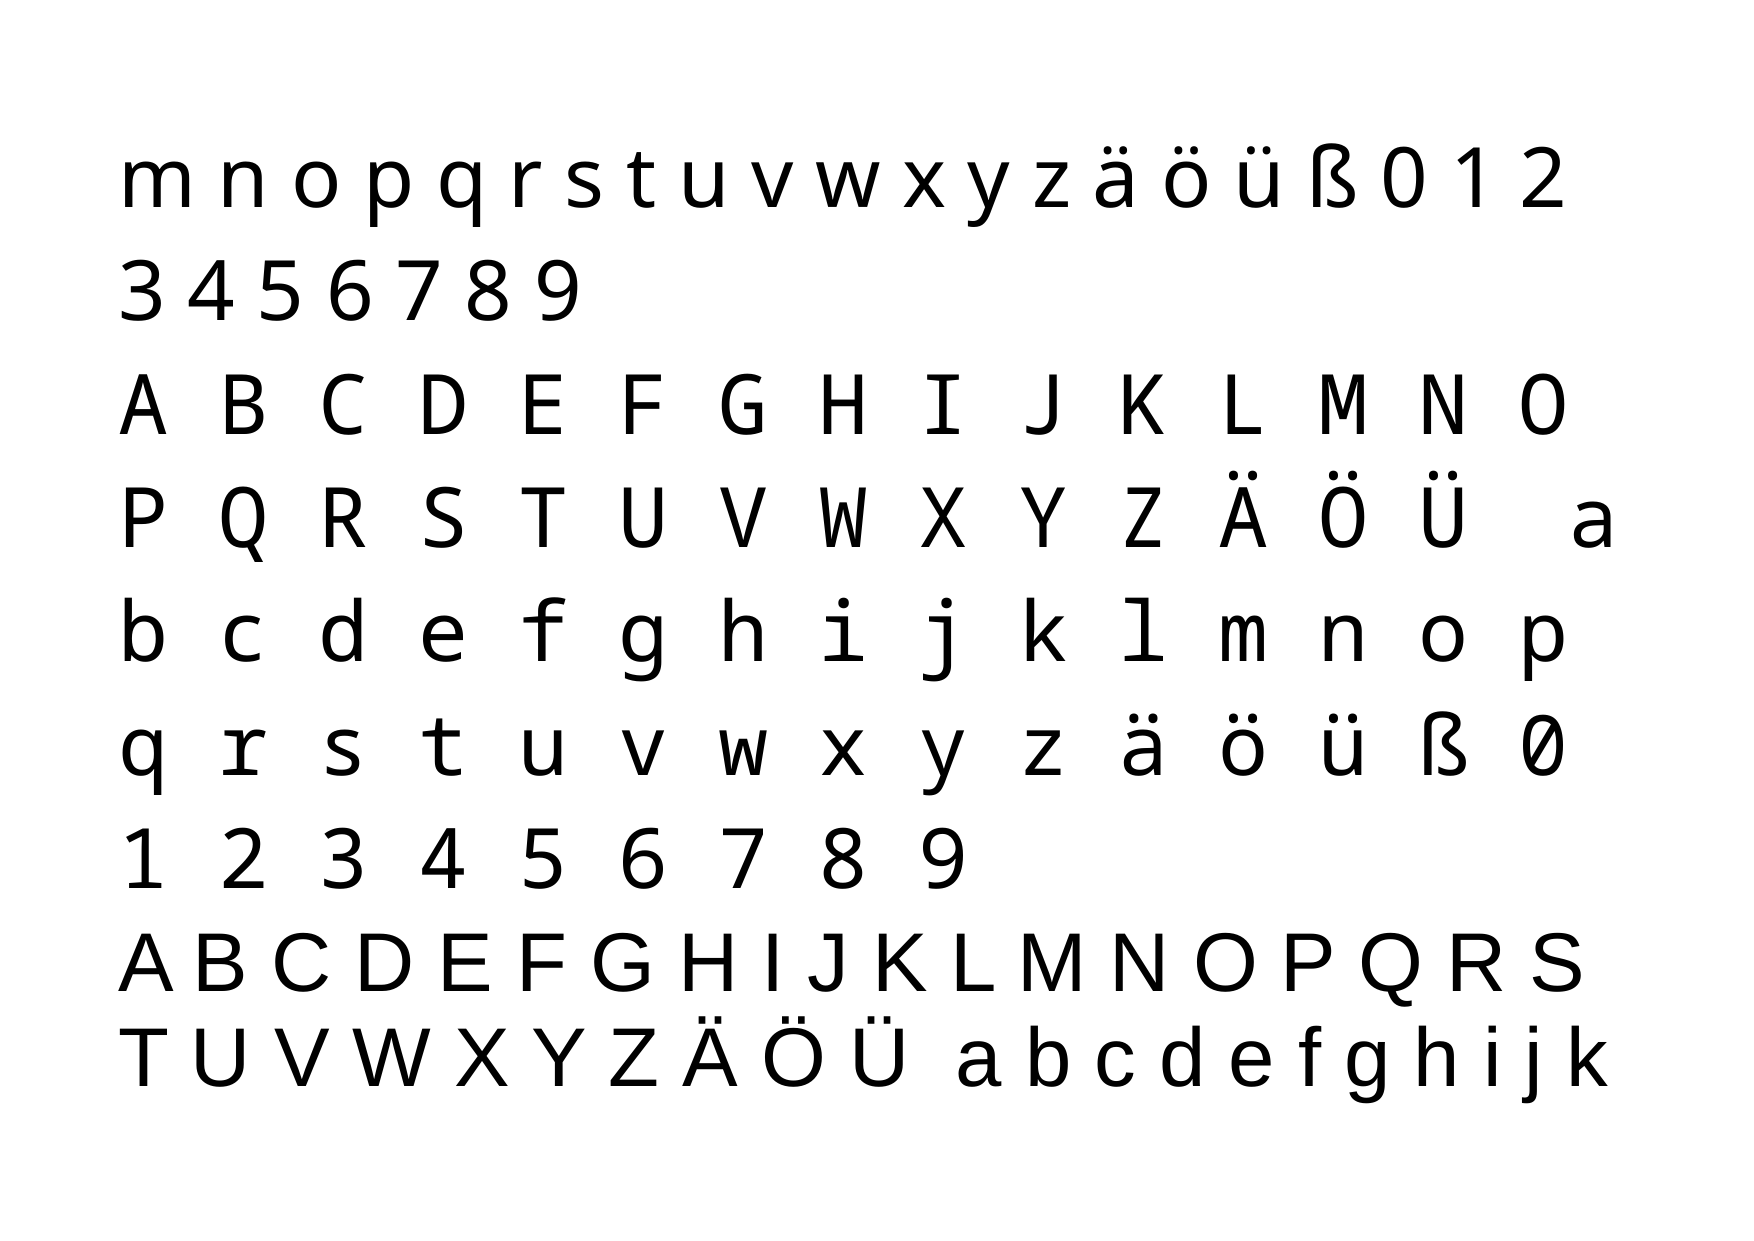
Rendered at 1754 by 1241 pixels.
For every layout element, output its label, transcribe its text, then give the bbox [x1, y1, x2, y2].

text A B C D E F G H I J K L M N O P Q R S T U V W X Y Z Ä Ö Ü a b c d e f g h i j k l m n o p q r s t u v w x y z ä ö ü ß 0 1 2 3 4 5 6 7 8 9 [118, 345, 1635, 913]
text A B C D E F G H I J K L M N O P Q R S T U V W X Y Z Ä Ö Ü a b c d e f g h i j k [118, 913, 1635, 1104]
text m n o p q r s t u v w x y z ä ö ü ß 0 1 2 3 4 5 6 7 8 9 [118, 118, 1635, 345]
